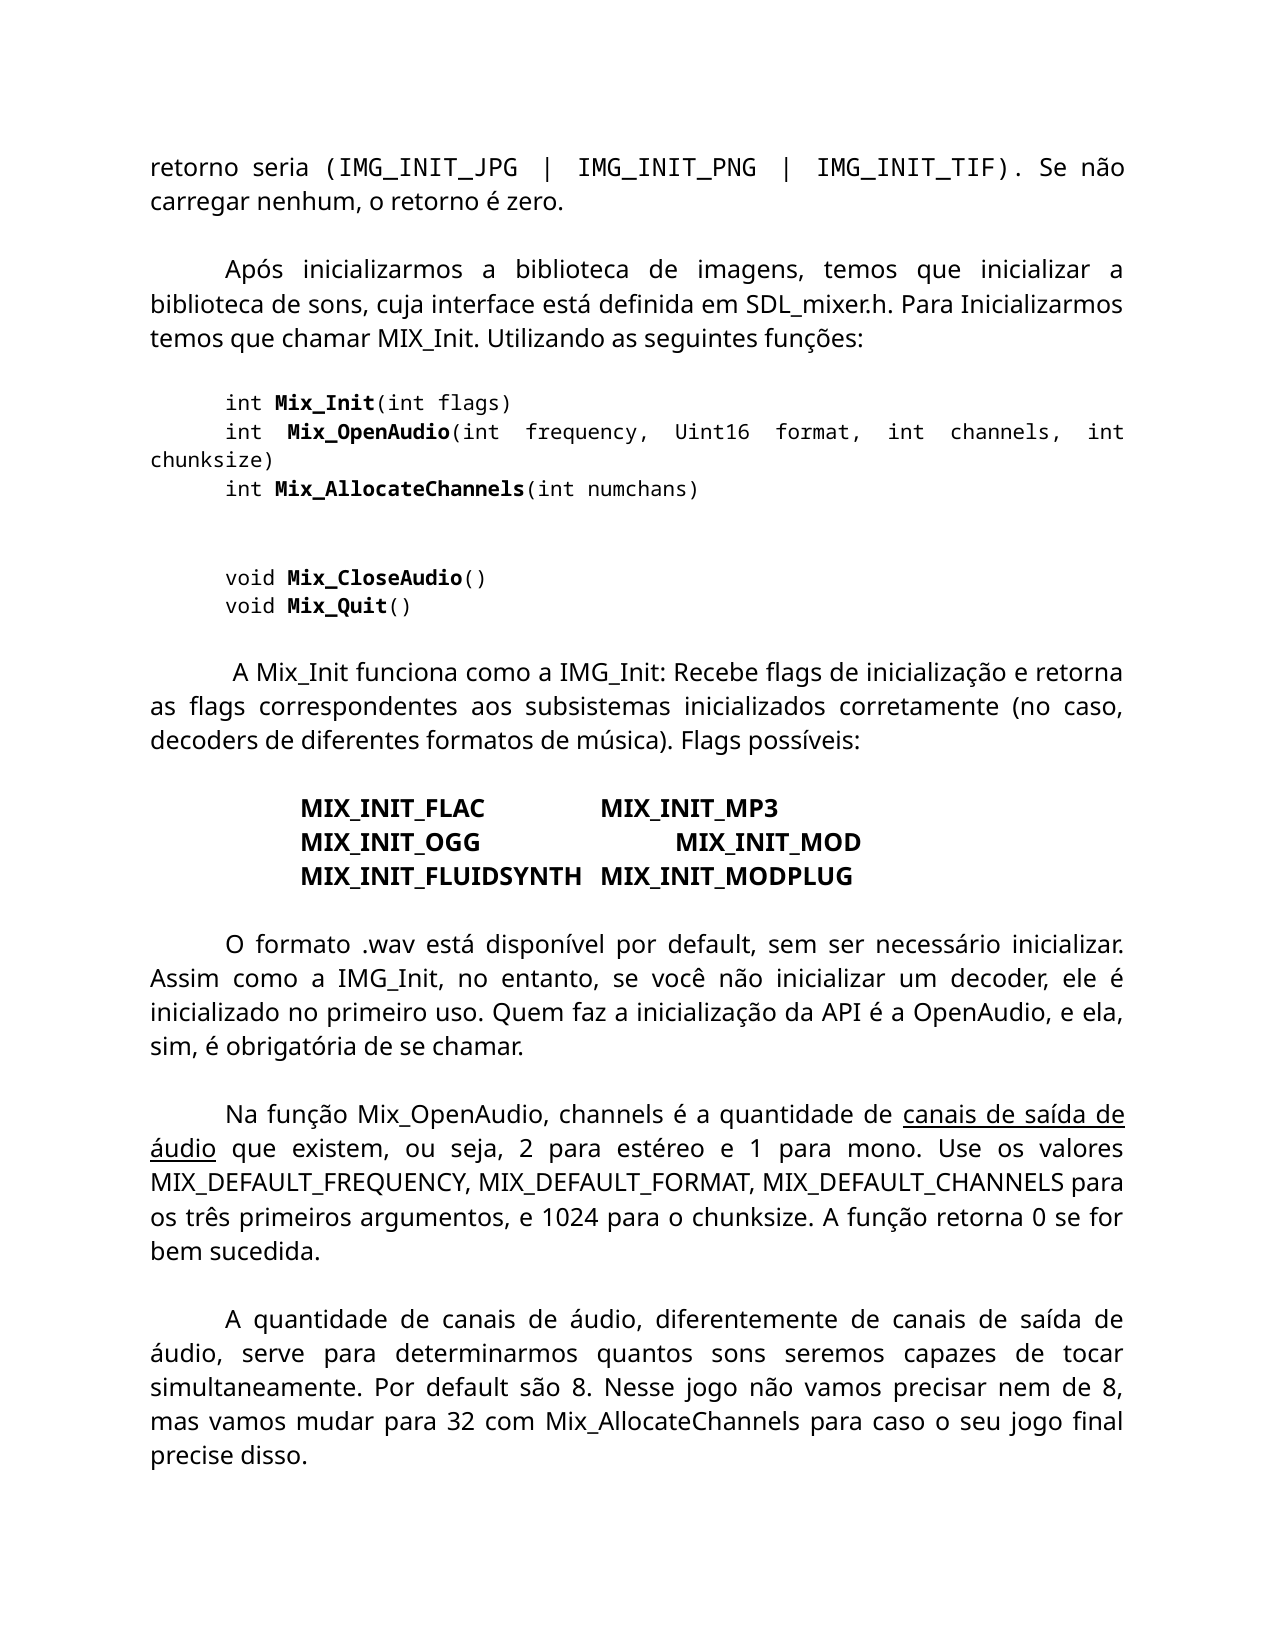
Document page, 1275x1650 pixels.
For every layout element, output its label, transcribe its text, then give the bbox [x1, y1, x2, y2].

text O formato .wav está disponível por default, sem ser necessário inicializar. Assim como a IMG_Init, no entanto, se você não inicializar um decoder, ele é inicializado no primeiro uso. Quem faz a inicialização da API é a OpenAudio, e ela, sim, é obrigatória de se chamar. [150, 927, 1125, 1063]
text MIX_INIT_FLAC MIX_INIT_MP3 [225, 790, 1125, 824]
text int Mix_OpenAudio(int frequency, Uint16 format, int channels, int chunksize) [150, 417, 1125, 474]
text void Mix_CloseAudio() [150, 563, 1125, 592]
text MIX_INIT_OGG MIX_INIT_MOD [225, 824, 1125, 858]
text A Mix_Init funciona como a IMG_Init: Recebe flags de inicialização e retorna as flags correspondentes aos subsistemas inicializados corretamente (no caso, decoders de diferentes formatos de música). Flags possíveis: [150, 654, 1125, 756]
text Na função Mix_OpenAudio, channels é a quantidade de canais de saída de áudio que existem, ou seja, 2 para estéreo e 1 para mono. Use os valores MIX_DEFAULT_FREQUENCY, MIX_DEFAULT_FORMAT, MIX_DEFAULT_CHANNELS para os três primeiros argumentos, e 1024 para o chunksize. A função retorna 0 se for bem sucedida. [150, 1097, 1125, 1267]
text int Mix_AllocateChannels(int numchans) [150, 474, 1125, 502]
text int Mix_Init(int flags) [150, 388, 1125, 417]
text void Mix_Quit() [150, 592, 1125, 620]
text Após inicializarmos a biblioteca de imagens, temos que inicializar a biblioteca de sons, cuja interface está definida em SDL_mixer.h. Para Inicializarmos temos que chamar MIX_Init. Utilizando as seguintes funções: [150, 252, 1125, 354]
text MIX_INIT_FLUIDSYNTH MIX_INIT_MODPLUG [225, 858, 1125, 893]
text A quantidade de canais de áudio, diferentemente de canais de saída de áudio, serve para determinarmos quantos sons seremos capazes de tocar simultaneamente. Por default são 8. Nesse jogo não vamos precisar nem de 8, mas vamos mudar para 32 com Mix_AllocateChannels para caso o seu jogo final precise disso. [150, 1301, 1125, 1472]
text retorno seria (IMG_INIT_JPG | IMG_INIT_PNG | IMG_INIT_TIF). Se não carregar nenhum, o retorno é zero. [150, 150, 1125, 218]
